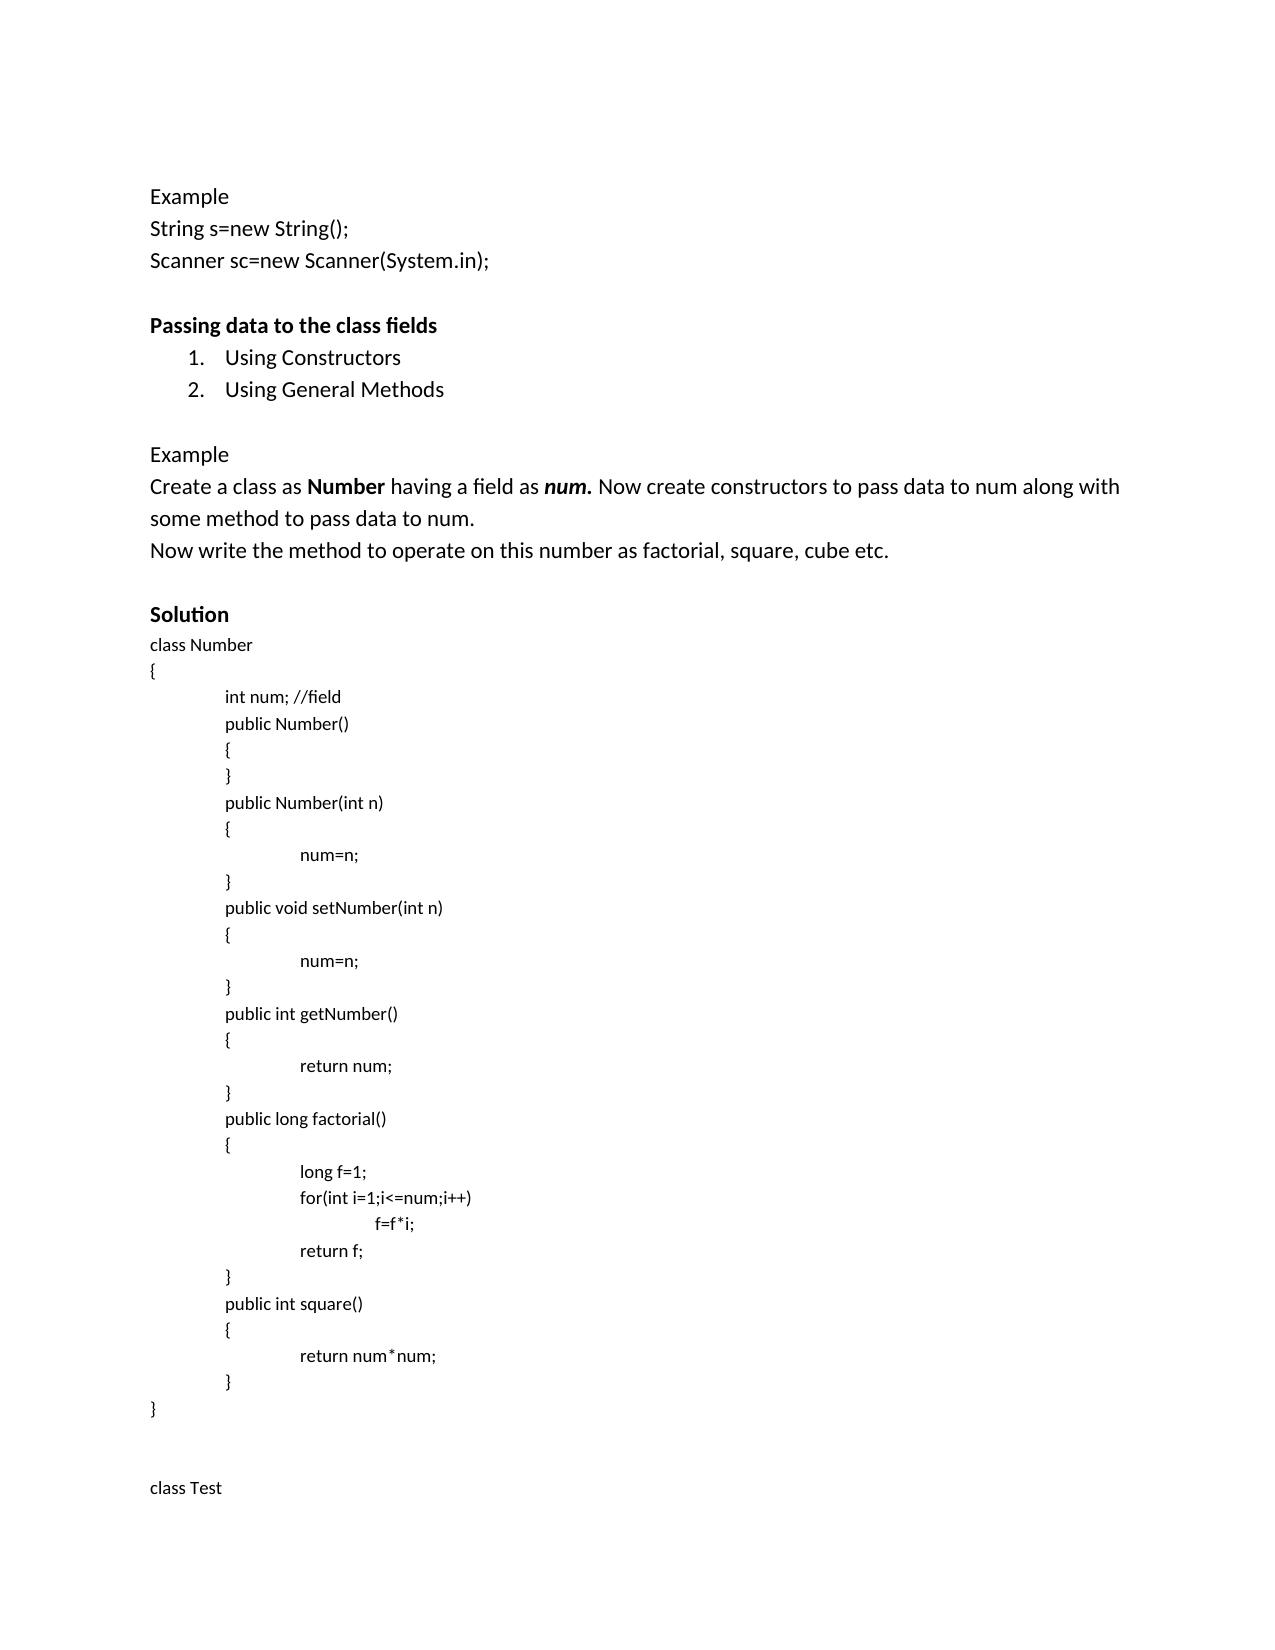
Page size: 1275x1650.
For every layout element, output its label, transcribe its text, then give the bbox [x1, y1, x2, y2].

text public void setNumber(int n) [150, 896, 1125, 919]
text num=n; [150, 844, 1125, 867]
text return num*num; [150, 1344, 1125, 1367]
text int num; //field [150, 686, 1125, 708]
text Solution [150, 601, 1125, 629]
text Create a class as Number having a field as num. Now create constructors to pass data to num along with some method to pass data to num. [150, 472, 1125, 532]
text { [150, 1028, 1125, 1051]
text { [150, 659, 1125, 682]
text } [150, 1371, 1125, 1394]
text } [150, 1081, 1125, 1104]
text { [150, 923, 1125, 946]
text { [150, 1318, 1125, 1341]
text { [150, 817, 1125, 840]
text class Test [150, 1476, 1125, 1499]
text public Number(int n) [150, 791, 1125, 814]
text Scanner sc=new Scanner(System.in); [150, 247, 1125, 274]
text public Number() [150, 712, 1125, 735]
text } [150, 764, 1125, 787]
text public long factorial() [150, 1107, 1125, 1130]
text Example [150, 440, 1125, 468]
text Passing data to the class fields [150, 311, 1125, 339]
text public int getNumber() [150, 1002, 1125, 1025]
text } [150, 870, 1125, 893]
text Example [150, 182, 1125, 210]
text class Number [150, 633, 1125, 656]
text { [150, 1133, 1125, 1156]
text return f; [150, 1239, 1125, 1262]
text public int square() [150, 1292, 1125, 1314]
text num=n; [150, 949, 1125, 972]
list Using Constructors [187, 343, 1125, 371]
text { [150, 738, 1125, 761]
text Now write the method to operate on this number as factorial, square, cube etc. [150, 536, 1125, 564]
list Using General Methods [187, 375, 1125, 403]
text return num; [150, 1054, 1125, 1077]
text String s=new String(); [150, 214, 1125, 242]
text } [150, 1397, 1125, 1420]
text } [150, 975, 1125, 998]
text long f=1; [150, 1160, 1125, 1183]
text for(int i=1;i<=num;i++) [150, 1186, 1125, 1209]
text } [150, 1265, 1125, 1288]
text f=f*i; [150, 1213, 1125, 1236]
